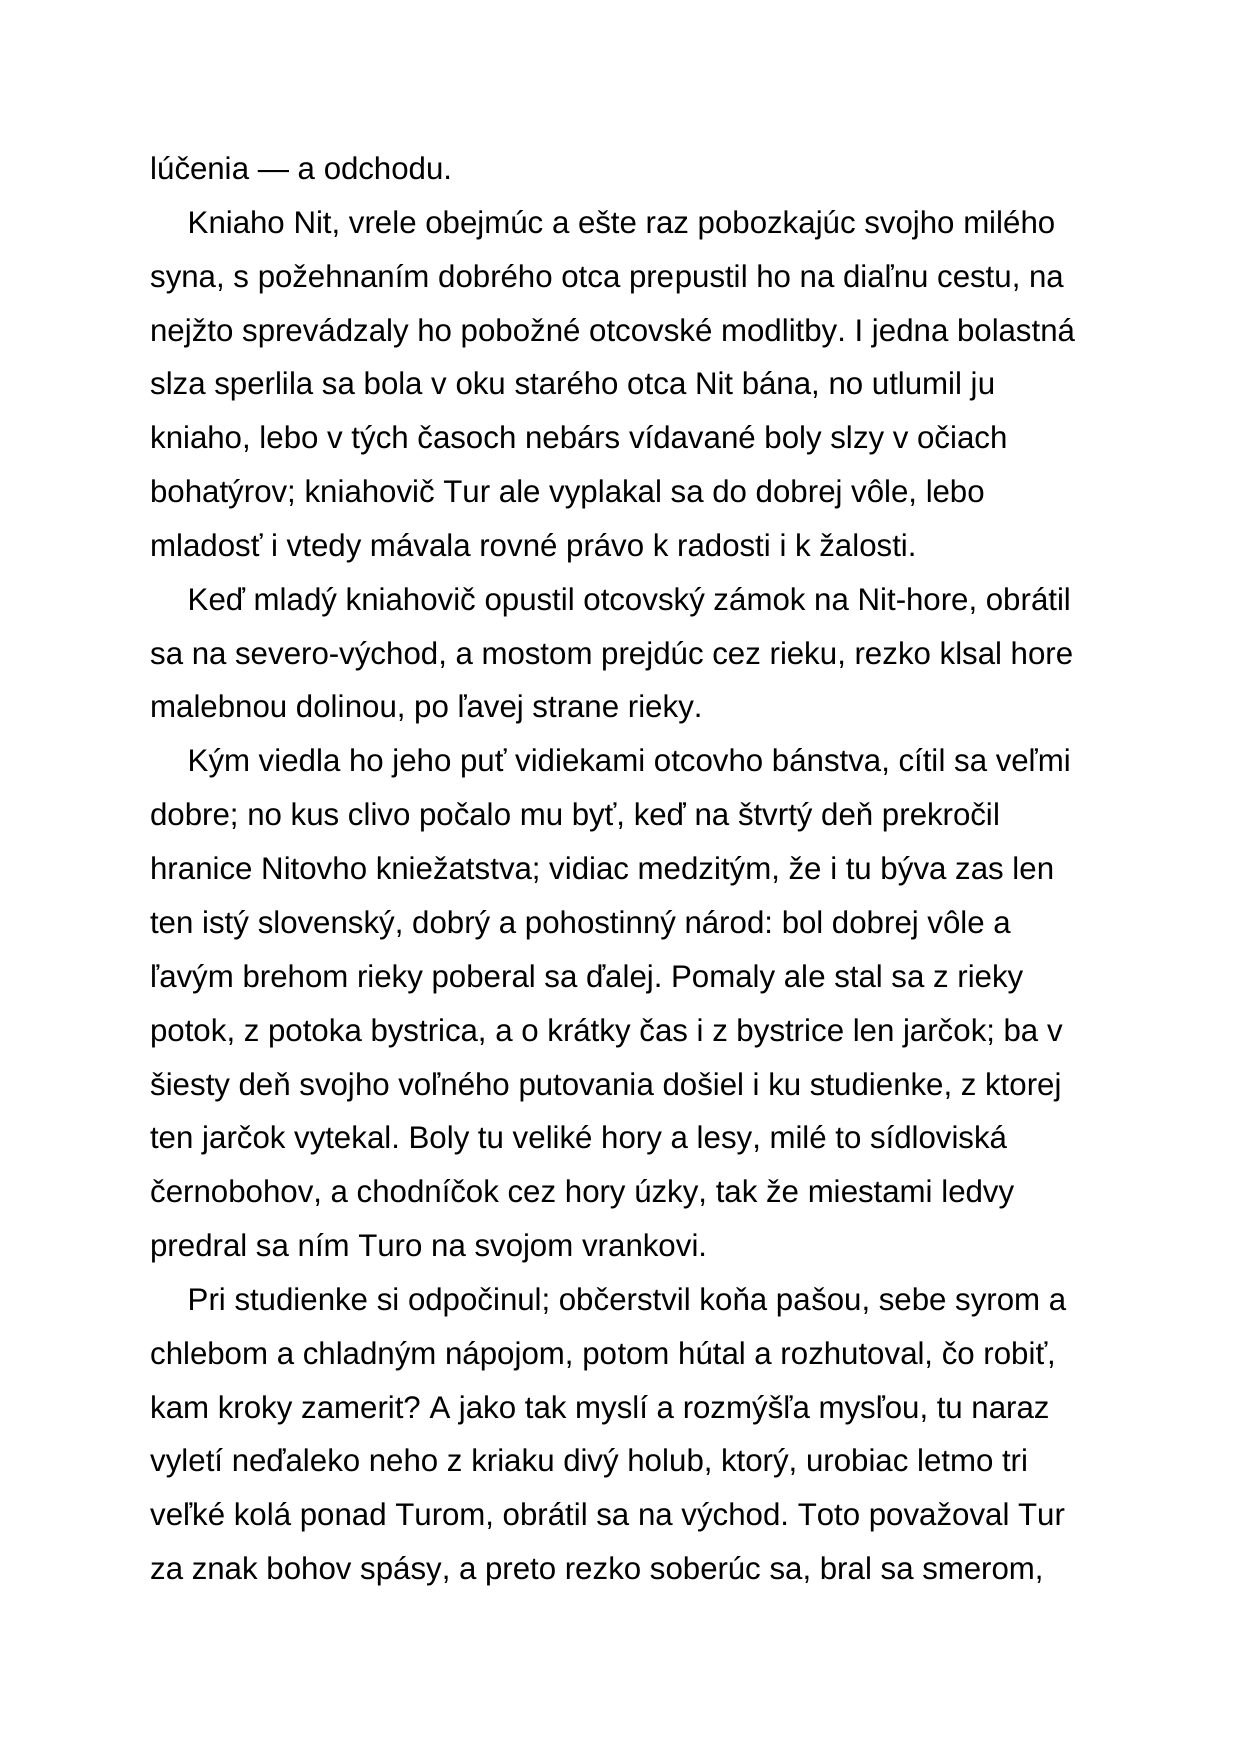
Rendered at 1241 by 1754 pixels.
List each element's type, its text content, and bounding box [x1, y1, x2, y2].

text Kým viedla ho jeho puť vidiekami otcovho bánstva, cítil sa veľmi dobre; no kus clivo počalo mu byť, keď na štvrtý deň prekročil hranice Nitovho kniežatstva; vidiac medzitým, že i tu býva zas len ten istý slovenský, dobrý a pohostinný národ: bol dobrej vôle a ľavým brehom rieky poberal sa ďalej. Pomaly ale stal sa z rieky potok, z potoka bystrica, a o krátky čas i z bystrice len jarčok; ba v šiesty deň svojho voľného putovania došiel i ku studienke, z ktorej ten jarčok vytekal. Boly tu veliké hory a lesy, milé to sídloviská černobohov, a chodníčok cez hory úzky, tak že miestami ledvy predral sa ním Turo na svojom vrankovi. [150, 742, 1091, 1263]
text lúčenia — a odchodu. [150, 150, 1091, 186]
text Keď mladý kniahovič opustil otcovský zámok na Nit-hore, obrátil sa na severo-východ, a mostom prejdúc cez rieku, rezko klsal hore malebnou doli­nou, po ľavej strane rieky. [150, 581, 1091, 724]
text Pri studienke si odpočinul; občerstvil koňa pa­šou, sebe syrom a chlebom a chladným nápojom, po­tom hútal a rozhutoval, čo robiť, kam kroky zamerit? A jako tak myslí a rozmýšľa mysľou, tu naraz vyletí neďaleko neho z kriaku divý holub, ktorý, urobiac letmo tri veľké kolá ponad Turom, obrátil sa na východ. Toto považoval Tur za znak bohov spásy, a preto rezko soberúc sa, bral sa smerom, [150, 1281, 1091, 1586]
text Kniaho Nit, vrele obejmúc a ešte raz pobozkajúc svojho milého syna, s požehnaním dobrého otca pre­pustil ho na diaľnu cestu, na nejžto sprevádzaly ho pobožné otcovské modlitby. I jedna bolastná slza sperlila sa bola v oku starého otca Nit bána, no utlumil ju kniaho, lebo v tých časoch nebárs vídavané boly slzy v očiach bohatýrov; kniahovič Tur ale vyplakal sa do dobrej vôle, lebo mladosť i vtedy mávala rovné právo k radosti i k žalosti. [150, 204, 1091, 563]
